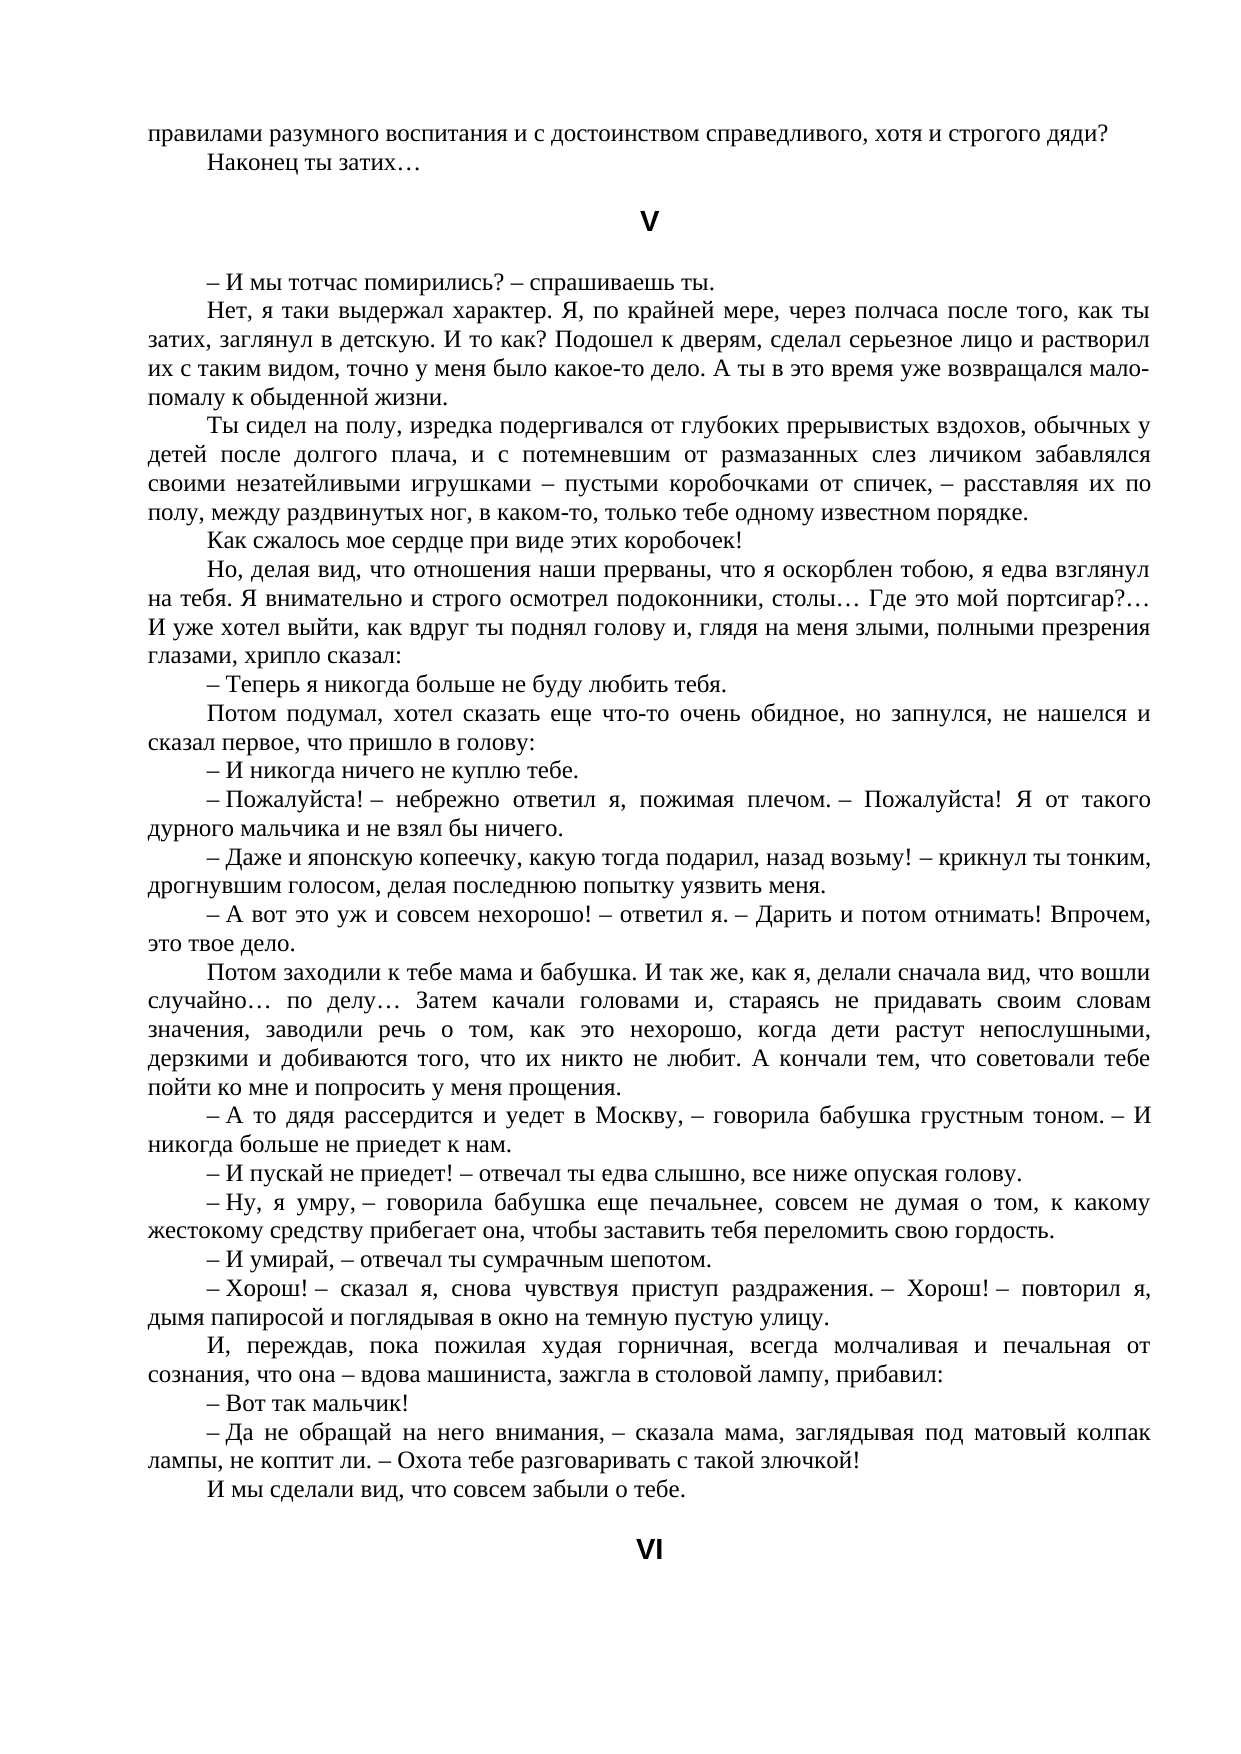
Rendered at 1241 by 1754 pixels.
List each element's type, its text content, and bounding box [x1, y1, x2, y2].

subtitle V [148, 204, 1152, 238]
text И, переждав, пока пожилая худая горничная, всегда молчаливая и печальная от сознания, что она – вдова машиниста, зажгла в столовой лампу, прибавил: [148, 1330, 1152, 1388]
text – И мы тотчас помирились? – спрашиваешь ты. [148, 267, 1152, 295]
text Как сжалось мое сердце при виде этих коробочек! [148, 525, 1152, 554]
text – Пожалуйста! – небрежно ответил я, пожимая плечом. – Пожалуйста! Я от такого дурного мальчика и не взял бы ничего. [148, 784, 1152, 842]
text правилами разумного воспитания и с достоинством справедливого, хотя и строгого дяди? [148, 118, 1152, 147]
text – И пускай не приедет! – отвечал ты едва слышно, все ниже опуская голову. [148, 1158, 1152, 1187]
text Но, делая вид, что отношения наши прерваны, что я оскорблен тобою, я едва взглянул на тебя. Я внимательно и строго осмотрел подоконники, столы… Где это мой портсигар?… И уже хотел выйти, как вдруг ты поднял голову и, глядя на меня злыми, полными презрения глазами, хрипло сказал: [148, 554, 1152, 669]
text Наконец ты затих… [148, 147, 1152, 176]
text – Да не обращай на него внимания, – сказала мама, заглядывая под матовый колпак лампы, не коптит ли. – Охота тебе разговаривать с такой злючкой! [148, 1417, 1152, 1474]
text – И умирай, – отвечал ты сумрачным шепотом. [148, 1244, 1152, 1273]
text – Вот так мальчик! [148, 1388, 1152, 1417]
text И мы сделали вид, что совсем забыли о тебе. [148, 1474, 1152, 1503]
text – И никогда ничего не куплю тебе. [148, 755, 1152, 784]
text Потом заходили к тебе мама и бабушка. И так же, как я, делали сначала вид, что вошли случайно… по делу… Затем качали головами и, стараясь не придавать своим словам значения, заводили речь о том, как это нехорошо, когда дети растут непослушными, дерзкими и добиваются того, что их никто не любит. А кончали тем, что советовали тебе пойти ко мне и попросить у меня прощения. [148, 957, 1152, 1100]
text – Хорош! – сказал я, снова чувствуя приступ раздражения. – Хорош! – повторил я, дымя папиросой и поглядывая в окно на темную пустую улицу. [148, 1273, 1152, 1330]
text Нет, я таки выдержал характер. Я, по крайней мере, через полчаса после того, как ты затих, заглянул в детскую. И то как? Подошел к дверям, сделал серьезное лицо и растворил их с таким видом, точно у меня было какое-то дело. А ты в это время уже возвращался мало-помалу к обыденной жизни. [148, 295, 1152, 410]
subtitle VI [148, 1532, 1152, 1565]
text Ты сидел на полу, изредка подергивался от глубоких прерывистых вздохов, обычных у детей после долгого плача, и с потемневшим от размазанных слез личиком забавлялся своими незатейливыми игрушками – пустыми коробочками от спичек, – расставляя их по полу, между раздвинутых ног, в каком-то, только тебе одному известном порядке. [148, 410, 1152, 525]
text – Даже и японскую копеечку, какую тогда подарил, назад возьму! – крикнул ты тонким, дрогнувшим голосом, делая последнюю попытку уязвить меня. [148, 842, 1152, 899]
text – Теперь я никогда больше не буду любить тебя. [148, 669, 1152, 698]
text Потом подумал, хотел сказать еще что-то очень обидное, но запнулся, не нашелся и сказал первое, что пришло в голову: [148, 698, 1152, 755]
text – А вот это уж и совсем нехорошо! – ответил я. – Дарить и потом отнимать! Впрочем, это твое дело. [148, 899, 1152, 957]
text – Ну, я умру, – говорила бабушка еще печальнее, совсем не думая о том, к какому жестокому средству прибегает она, чтобы заставить тебя переломить свою гордость. [148, 1187, 1152, 1244]
text – А то дядя рассердится и уедет в Москву, – говорила бабушка грустным тоном. – И никогда больше не приедет к нам. [148, 1100, 1152, 1158]
